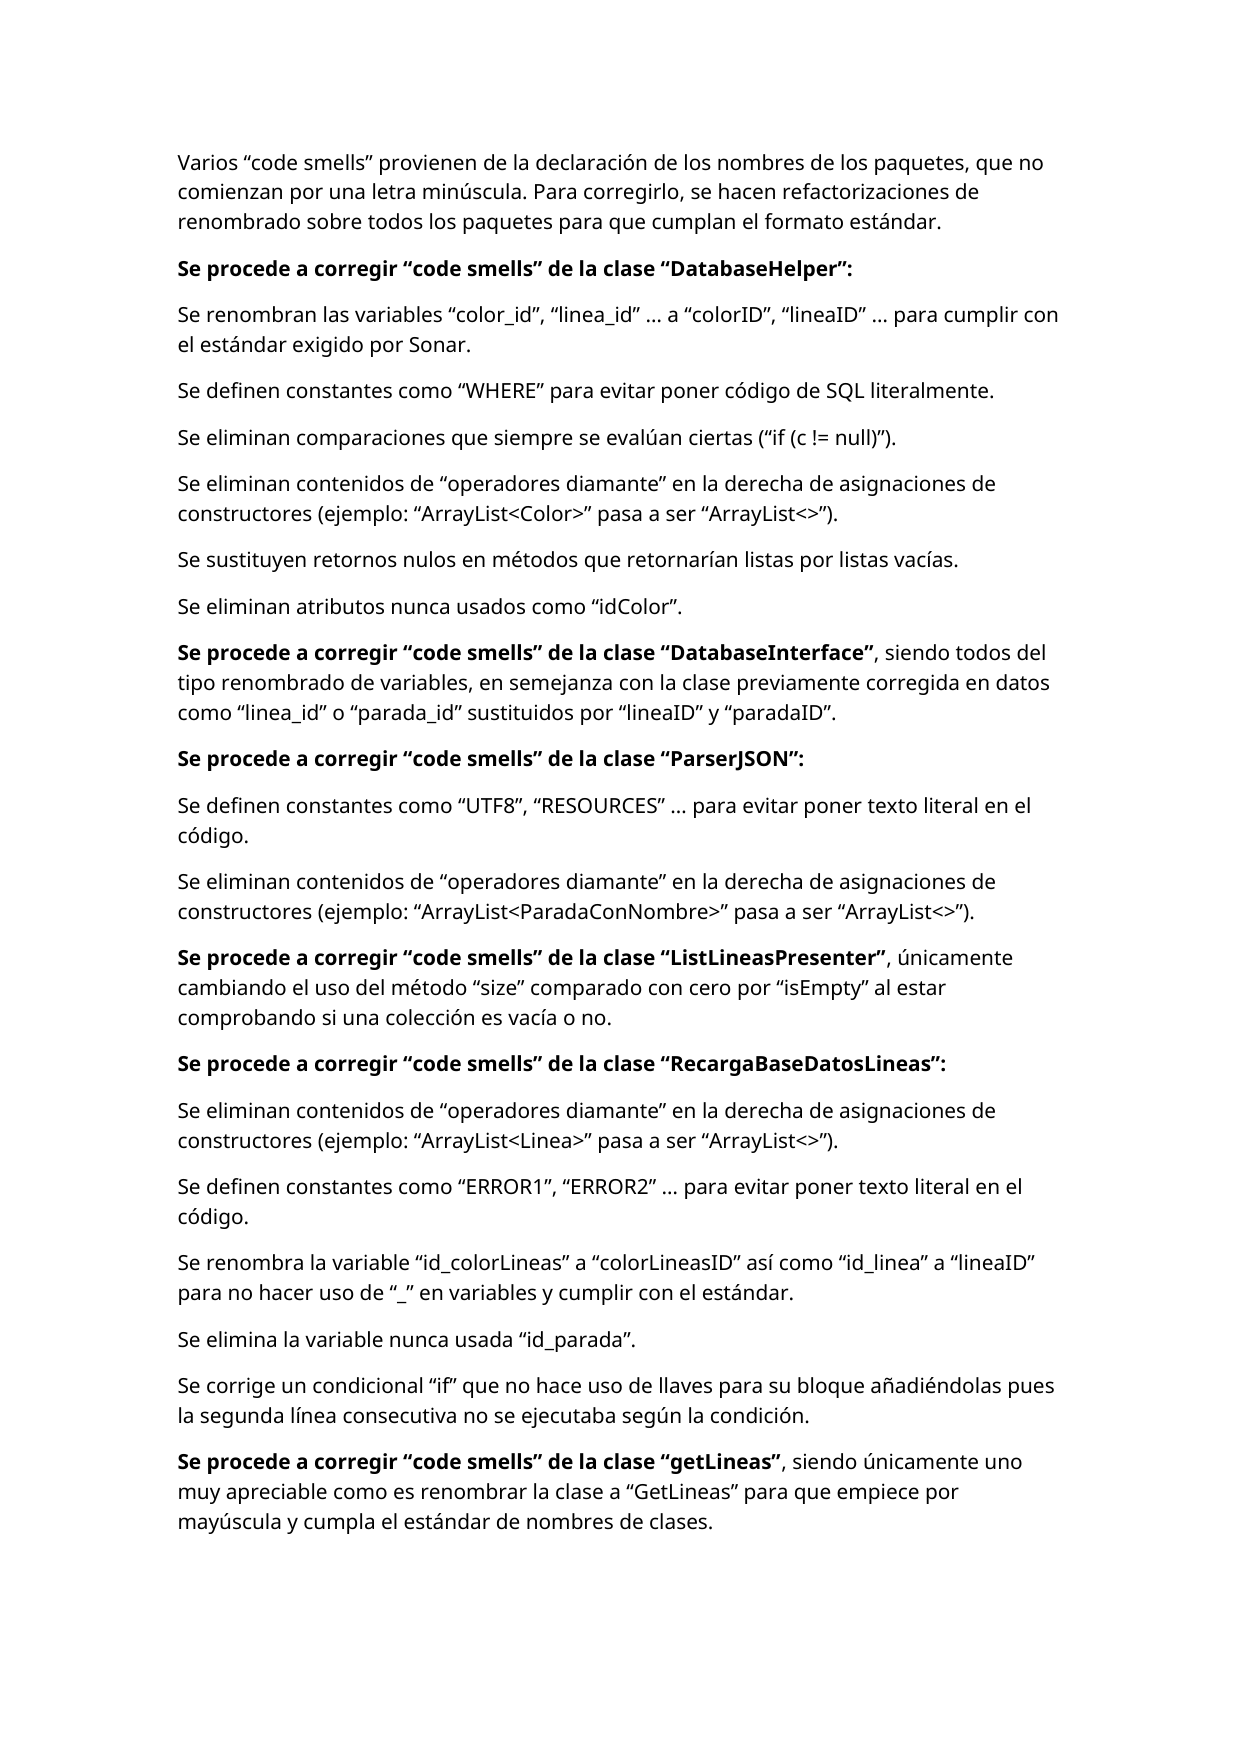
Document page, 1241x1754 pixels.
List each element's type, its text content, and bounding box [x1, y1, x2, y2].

text Se procede a corregir “code smells” de la clase “DatabaseHelper”: [177, 254, 1063, 282]
text Se eliminan atributos nunca usados como “idColor”. [177, 592, 1063, 620]
text Se renombran las variables “color_id”, “linea_id” … a “colorID”, “lineaID” … para cumplir con el estándar exigido por Sonar. [177, 300, 1063, 358]
text Se eliminan contenidos de “operadores diamante” en la derecha de asignaciones de constructores (ejemplo: “ArrayList<Color>” pasa a ser “ArrayList<>”). [177, 469, 1063, 527]
text Se renombra la variable “id_colorLineas” a “colorLineasID” así como “id_linea” a “lineaID” para no hacer uso de “_” en variables y cumplir con el estándar. [177, 1248, 1063, 1307]
text Se elimina la variable nunca usada “id_parada”. [177, 1325, 1063, 1353]
text Varios “code smells” provienen de la declaración de los nombres de los paquetes, que no comienzan por una letra minúscula. Para corregirlo, se hacen refactorizaciones de renombrado sobre todos los paquetes para que cumplan el formato estándar. [177, 148, 1063, 236]
text Se procede a corregir “code smells” de la clase “DatabaseInterface”, siendo todos del tipo renombrado de variables, en semejanza con la clase previamente corregida en datos como “linea_id” o “parada_id” sustituidos por “lineaID” y “paradaID”. [177, 638, 1063, 726]
text Se definen constantes como “UTF8”, “RESOURCES” … para evitar poner texto literal en el código. [177, 791, 1063, 849]
text Se procede a corregir “code smells” de la clase “RecargaBaseDatosLineas”: [177, 1049, 1063, 1078]
text Se eliminan comparaciones que siempre se evalúan ciertas (“if (c != null)”). [177, 423, 1063, 451]
text Se procede a corregir “code smells” de la clase “ParserJSON”: [177, 744, 1063, 773]
text Se eliminan contenidos de “operadores diamante” en la derecha de asignaciones de constructores (ejemplo: “ArrayList<ParadaConNombre>” pasa a ser “ArrayList<>”). [177, 867, 1063, 925]
text Se definen constantes como “WHERE” para evitar poner código de SQL literalmente. [177, 376, 1063, 405]
text Se eliminan contenidos de “operadores diamante” en la derecha de asignaciones de constructores (ejemplo: “ArrayList<Linea>” pasa a ser “ArrayList<>”). [177, 1096, 1063, 1154]
text Se definen constantes como “ERROR1”, “ERROR2” … para evitar poner texto literal en el código. [177, 1172, 1063, 1230]
text Se procede a corregir “code smells” de la clase “ListLineasPresenter”, únicamente cambiando el uso del método “size” comparado con cero por “isEmpty” al estar comprobando si una colección es vacía o no. [177, 943, 1063, 1031]
text Se sustituyen retornos nulos en métodos que retornarían listas por listas vacías. [177, 546, 1063, 574]
text Se corrige un condicional “if” que no hace uso de llaves para su bloque añadiéndolas pues la segunda línea consecutiva no se ejecutaba según la condición. [177, 1371, 1063, 1429]
text Se procede a corregir “code smells” de la clase “getLineas”, siendo únicamente uno muy apreciable como es renombrar la clase a “GetLineas” para que empiece por mayúscula y cumpla el estándar de nombres de clases. [177, 1447, 1063, 1535]
